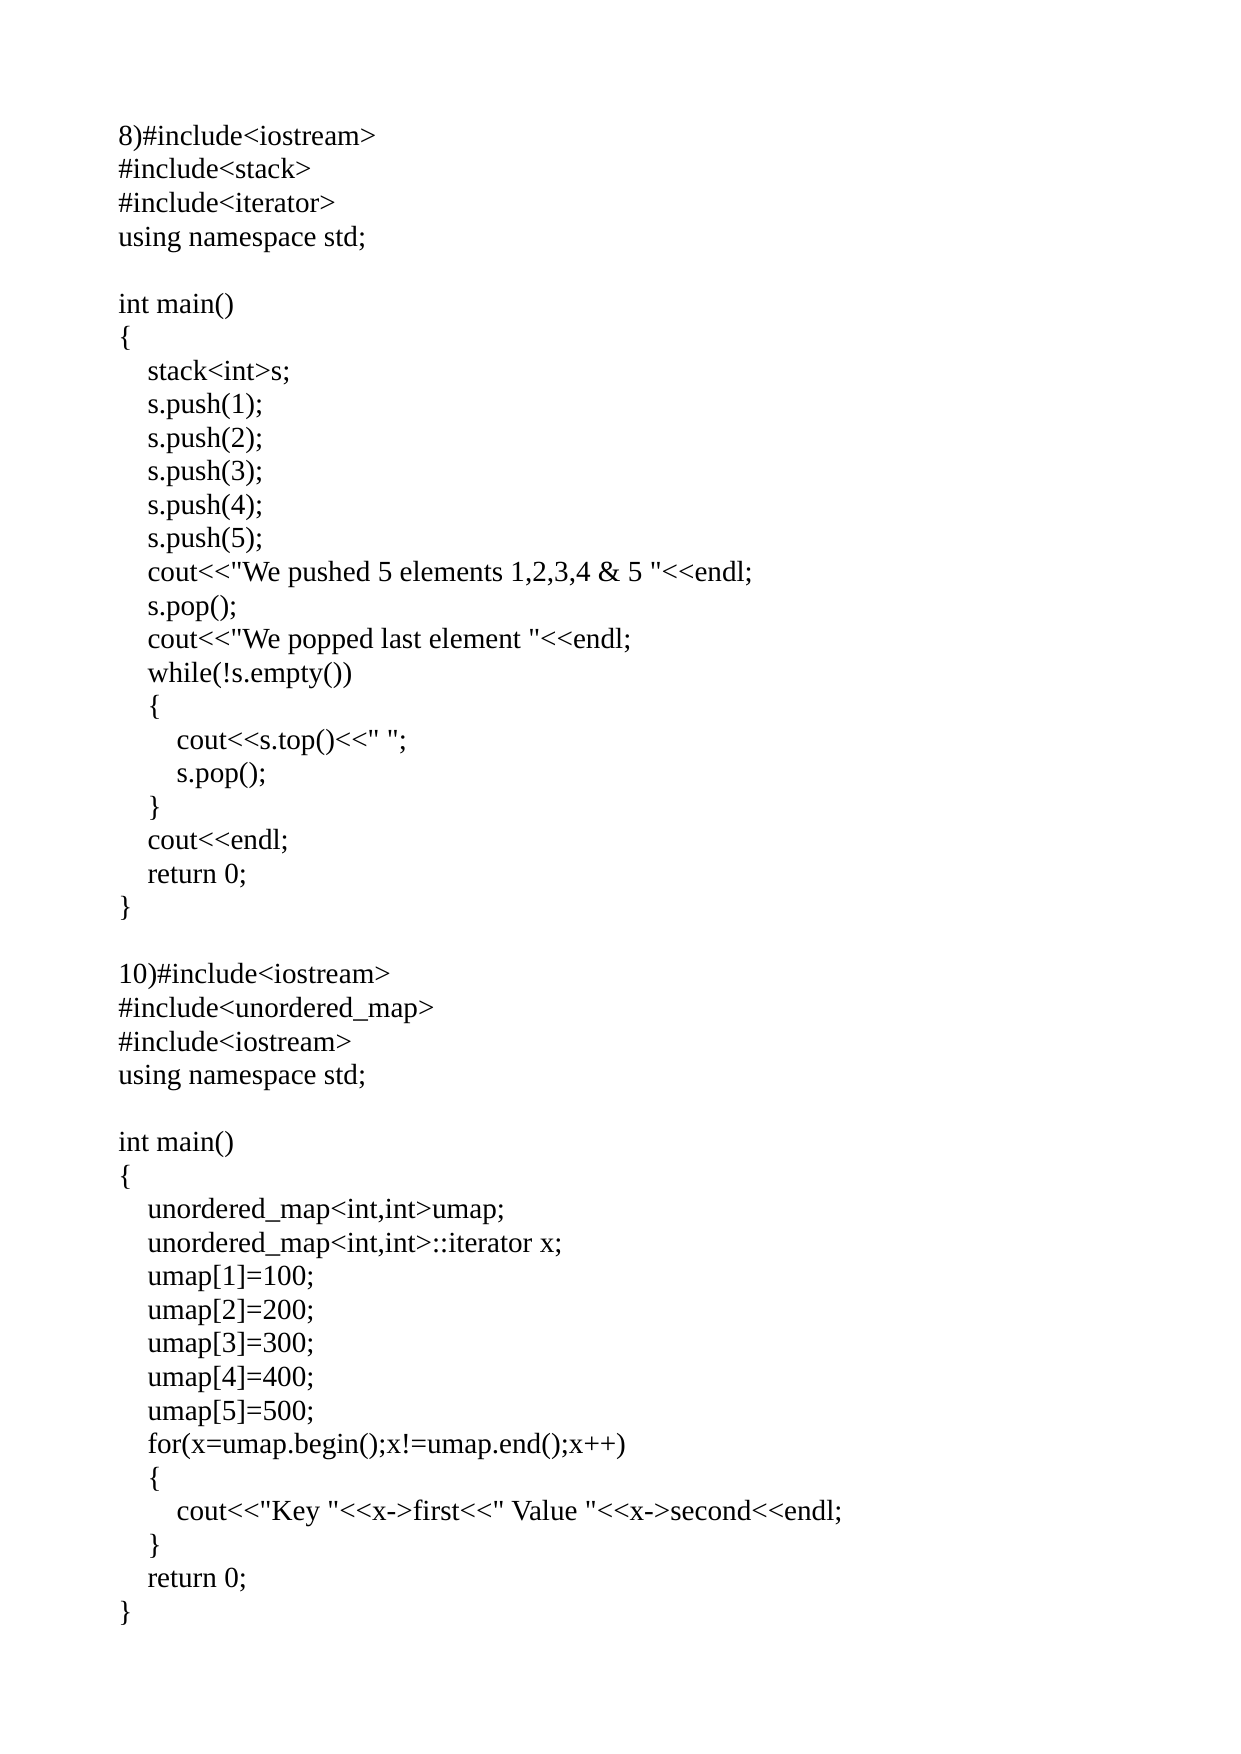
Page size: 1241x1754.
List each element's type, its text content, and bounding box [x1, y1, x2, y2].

text #include<unordered_map> [118, 990, 1122, 1024]
text umap[5]=500; [118, 1393, 1122, 1426]
text cout<<endl; [118, 822, 1122, 856]
text umap[4]=400; [118, 1359, 1122, 1393]
text { [118, 688, 1122, 722]
text s.push(4); [118, 487, 1122, 521]
text using namespace std; [118, 219, 1122, 252]
text unordered_map<int,int>::iterator x; [118, 1225, 1122, 1258]
text s.pop(); [118, 588, 1122, 621]
text } [118, 1527, 1122, 1560]
text stack<int>s; [118, 353, 1122, 386]
text cout<<"We popped last element "<<endl; [118, 621, 1122, 655]
text while(!s.empty()) [118, 655, 1122, 688]
text { [118, 1460, 1122, 1493]
text } [118, 889, 1122, 923]
text int main() [118, 286, 1122, 319]
text #include<stack> [118, 152, 1122, 185]
text cout<<"Key "<<x->first<<" Value "<<x->second<<endl; [118, 1493, 1122, 1527]
text #include<iostream> [118, 1024, 1122, 1057]
text umap[3]=300; [118, 1326, 1122, 1359]
text int main() [118, 1124, 1122, 1158]
text using namespace std; [118, 1057, 1122, 1091]
text unordered_map<int,int>umap; [118, 1191, 1122, 1225]
text for(x=umap.begin();x!=umap.end();x++) [118, 1426, 1122, 1460]
text { [118, 319, 1122, 353]
text s.pop(); [118, 755, 1122, 789]
text umap[1]=100; [118, 1258, 1122, 1292]
text } [118, 789, 1122, 822]
text s.push(3); [118, 453, 1122, 487]
text } [118, 1594, 1122, 1627]
text { [118, 1158, 1122, 1191]
text umap[2]=200; [118, 1292, 1122, 1326]
text 10)#include<iostream> [118, 957, 1122, 990]
text s.push(1); [118, 386, 1122, 420]
text cout<<"We pushed 5 elements 1,2,3,4 & 5 "<<endl; [118, 554, 1122, 588]
text cout<<s.top()<<" "; [118, 722, 1122, 755]
text 8)#include<iostream> [118, 118, 1122, 152]
text return 0; [118, 856, 1122, 889]
text #include<iterator> [118, 185, 1122, 219]
text return 0; [118, 1560, 1122, 1594]
text s.push(2); [118, 420, 1122, 453]
text s.push(5); [118, 521, 1122, 554]
